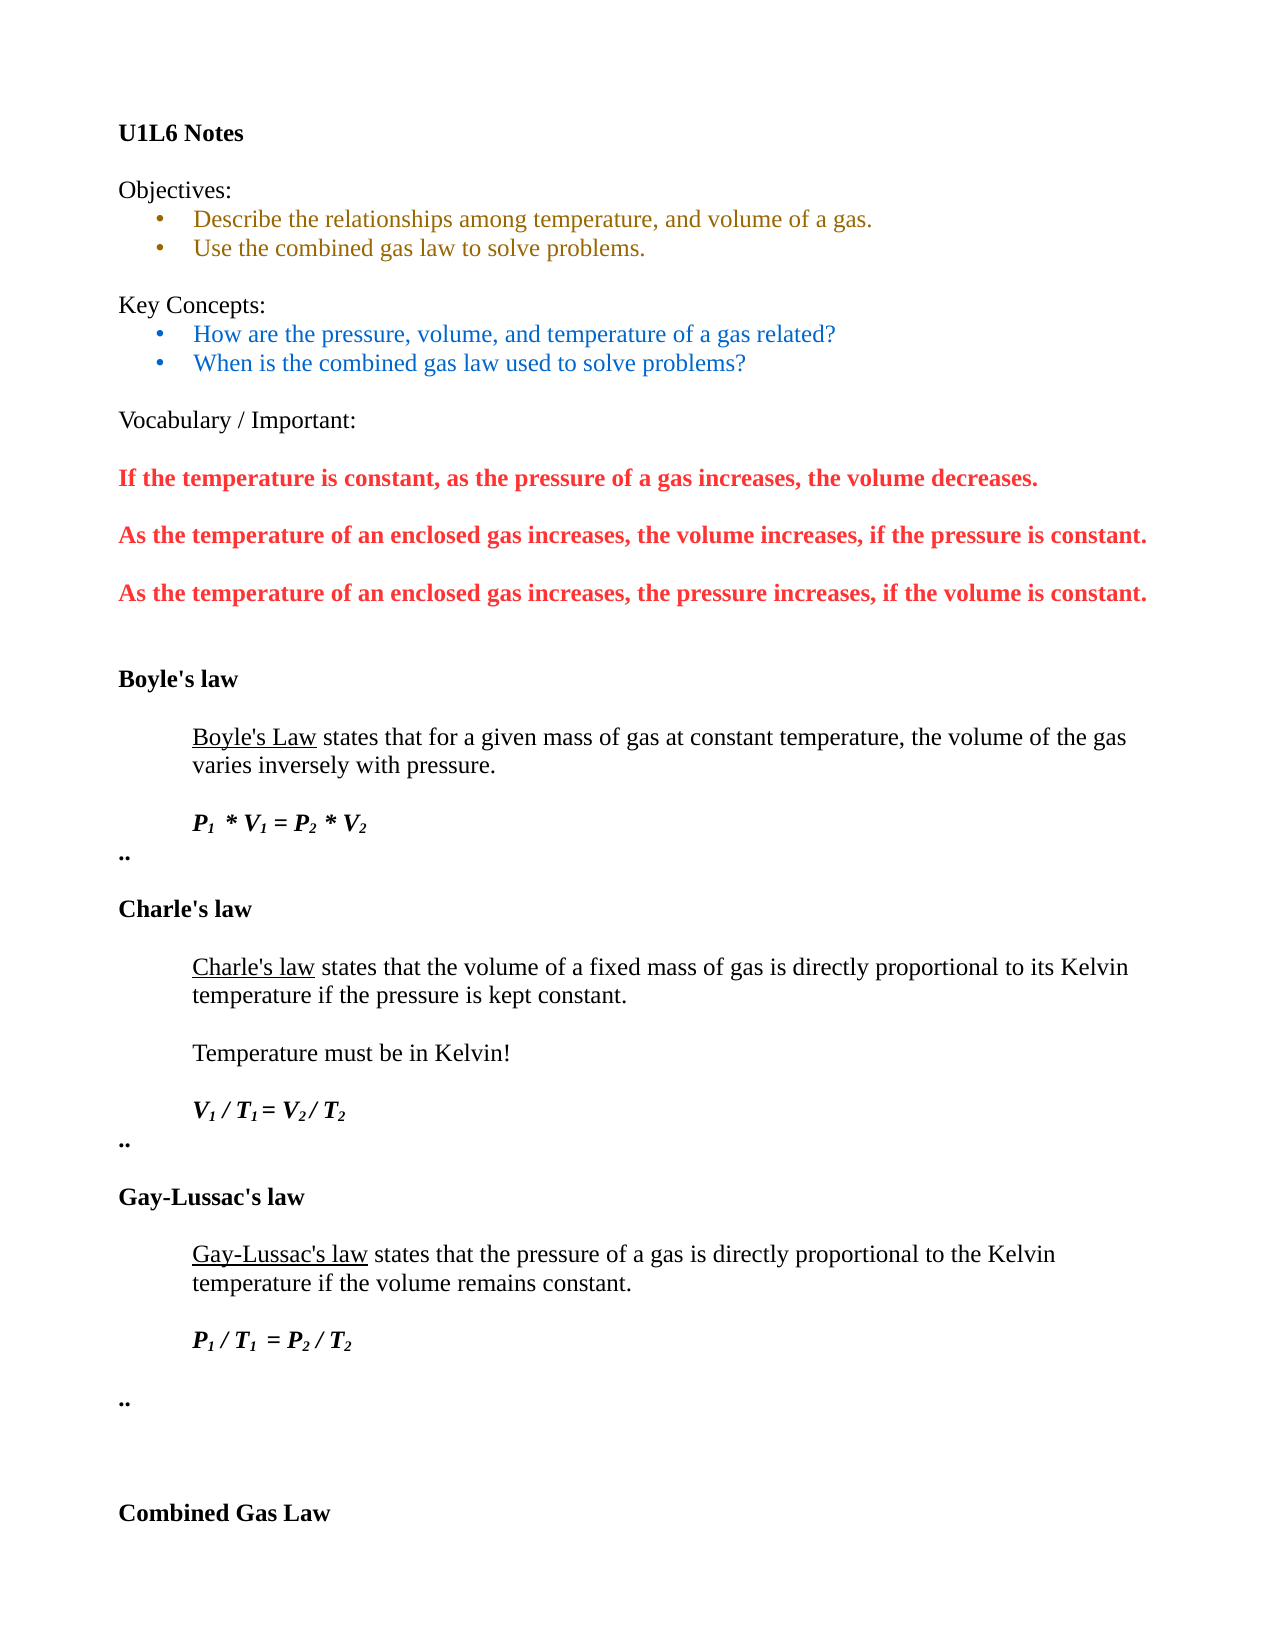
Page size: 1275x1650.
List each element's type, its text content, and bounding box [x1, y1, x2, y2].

text Gay-Lussac's law [118, 1182, 1157, 1211]
text P1 / T1 = P2 / T2 [118, 1326, 1157, 1354]
text As the temperature of an enclosed gas increases, the volume increases, if the pressure is constant. [118, 521, 1157, 549]
text Key Concepts: [118, 291, 1157, 319]
text .. [118, 1124, 1157, 1153]
text P1 * V1 = P2 * V2 [118, 808, 1157, 837]
text .. [118, 1383, 1157, 1412]
text Boyle's law [118, 664, 1157, 693]
text U1L6 Notes [118, 118, 1157, 147]
list When is the combined gas law used to solve problems? [156, 348, 1157, 377]
text Gay-Lussac's law states that the pressure of a gas is directly proportional to the Kelvin temperature if the volume remains constant. [118, 1239, 1157, 1297]
text Temperature must be in Kelvin! [118, 1038, 1157, 1067]
text If the temperature is constant, as the pressure of a gas increases, the volume decreases. [118, 463, 1157, 492]
text Charle's law [118, 894, 1157, 923]
text temperature if the pressure is kept constant. [118, 981, 1157, 1009]
text V1 / T1 = V2 / T2 [118, 1096, 1157, 1124]
text Combined Gas Law [118, 1498, 1157, 1527]
list Describe the relationships among temperature, and volume of a gas. [156, 204, 1157, 233]
text Objectives: [118, 176, 1157, 204]
text Vocabulary / Important: [118, 406, 1157, 434]
text As the temperature of an enclosed gas increases, the pressure increases, if the volume is constant. [118, 578, 1157, 607]
list Use the combined gas law to solve problems. [156, 233, 1157, 262]
list How are the pressure, volume, and temperature of a gas related? [156, 319, 1157, 348]
text .. [118, 837, 1157, 866]
text Charle's law states that the volume of a fixed mass of gas is directly proportional to its Kelvin [118, 952, 1157, 981]
text Boyle's Law states that for a given mass of gas at constant temperature, the volume of the gas varies inversely with pressure. [118, 722, 1157, 779]
